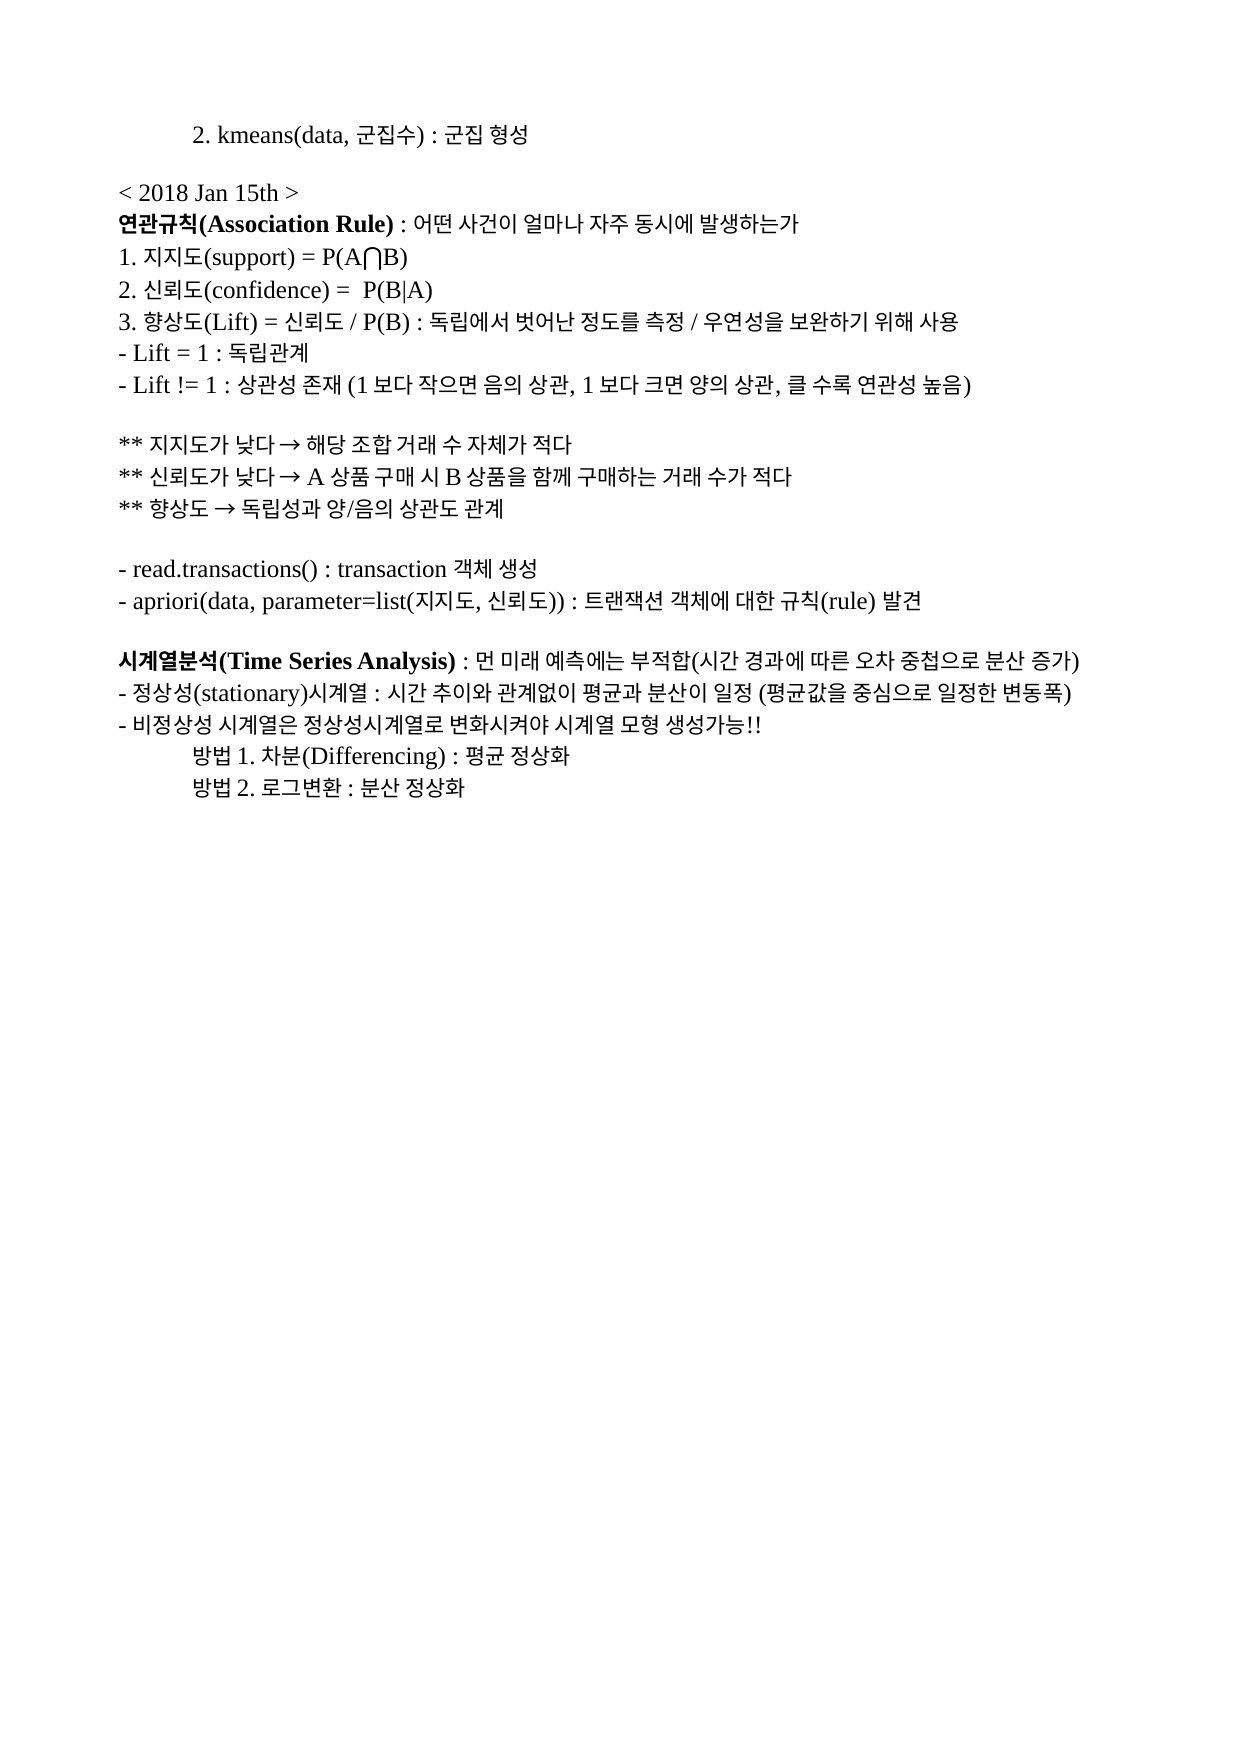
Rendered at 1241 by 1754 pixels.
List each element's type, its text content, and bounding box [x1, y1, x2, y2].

text 2. kmeans(data, 군집수) : 군집 형성 [118, 118, 1122, 150]
text 2. 신뢰도(confidence) = P(B|A) [118, 273, 1122, 305]
text 방법2. 로그변환 : 분산 정상화 [118, 771, 1122, 803]
text - apriori(data, parameter=list(지지도, 신뢰도)) : 트랜잭션 객체에 대한 규칙(rule) 발견 [118, 584, 1122, 616]
text - 비정상성 시계열은 정상성시계열로 변화시켜야 시계열 모형 생성가능!! [118, 708, 1122, 739]
text 1. 지지도(support) = P(A⋂B) [118, 239, 1122, 273]
text - read.transactions() : transaction 객체 생성 [118, 552, 1122, 584]
text ** 신뢰도가 낮다 → A상품 구매 시 B상품을 함께 구매하는 거래 수가 적다 [118, 460, 1122, 492]
text 3. 향상도(Lift) = 신뢰도 / P(B) : 독립에서 벗어난 정도를 측정 / 우연성을 보완하기 위해 사용 [118, 305, 1122, 336]
text ** 지지도가 낮다 → 해당 조합 거래 수 자체가 적다 [118, 428, 1122, 460]
text 연관규칙(Association Rule) : 어떤 사건이 얼마나 자주 동시에 발생하는가 [118, 207, 1122, 239]
text 방법1. 차분(Differencing) : 평균 정상화 [118, 739, 1122, 771]
text - 정상성(stationary)시계열 : 시간 추이와 관계없이 평균과 분산이 일정 (평균값을 중심으로 일정한 변동폭) [118, 676, 1122, 708]
text 시계열분석(Time Series Analysis) : 먼 미래 예측에는 부적합(시간 경과에 따른 오차 중첩으로 분산 증가) [118, 644, 1122, 676]
text < 2018 Jan 15th > [118, 178, 1122, 207]
text - Lift != 1 : 상관성 존재 (1보다 작으면 음의 상관, 1보다 크면 양의 상관, 클 수록 연관성 높음) [118, 368, 1122, 400]
text - Lift = 1 : 독립관계 [118, 336, 1122, 368]
text ** 향상도 → 독립성과 양/음의 상관도 관계 [118, 492, 1122, 523]
